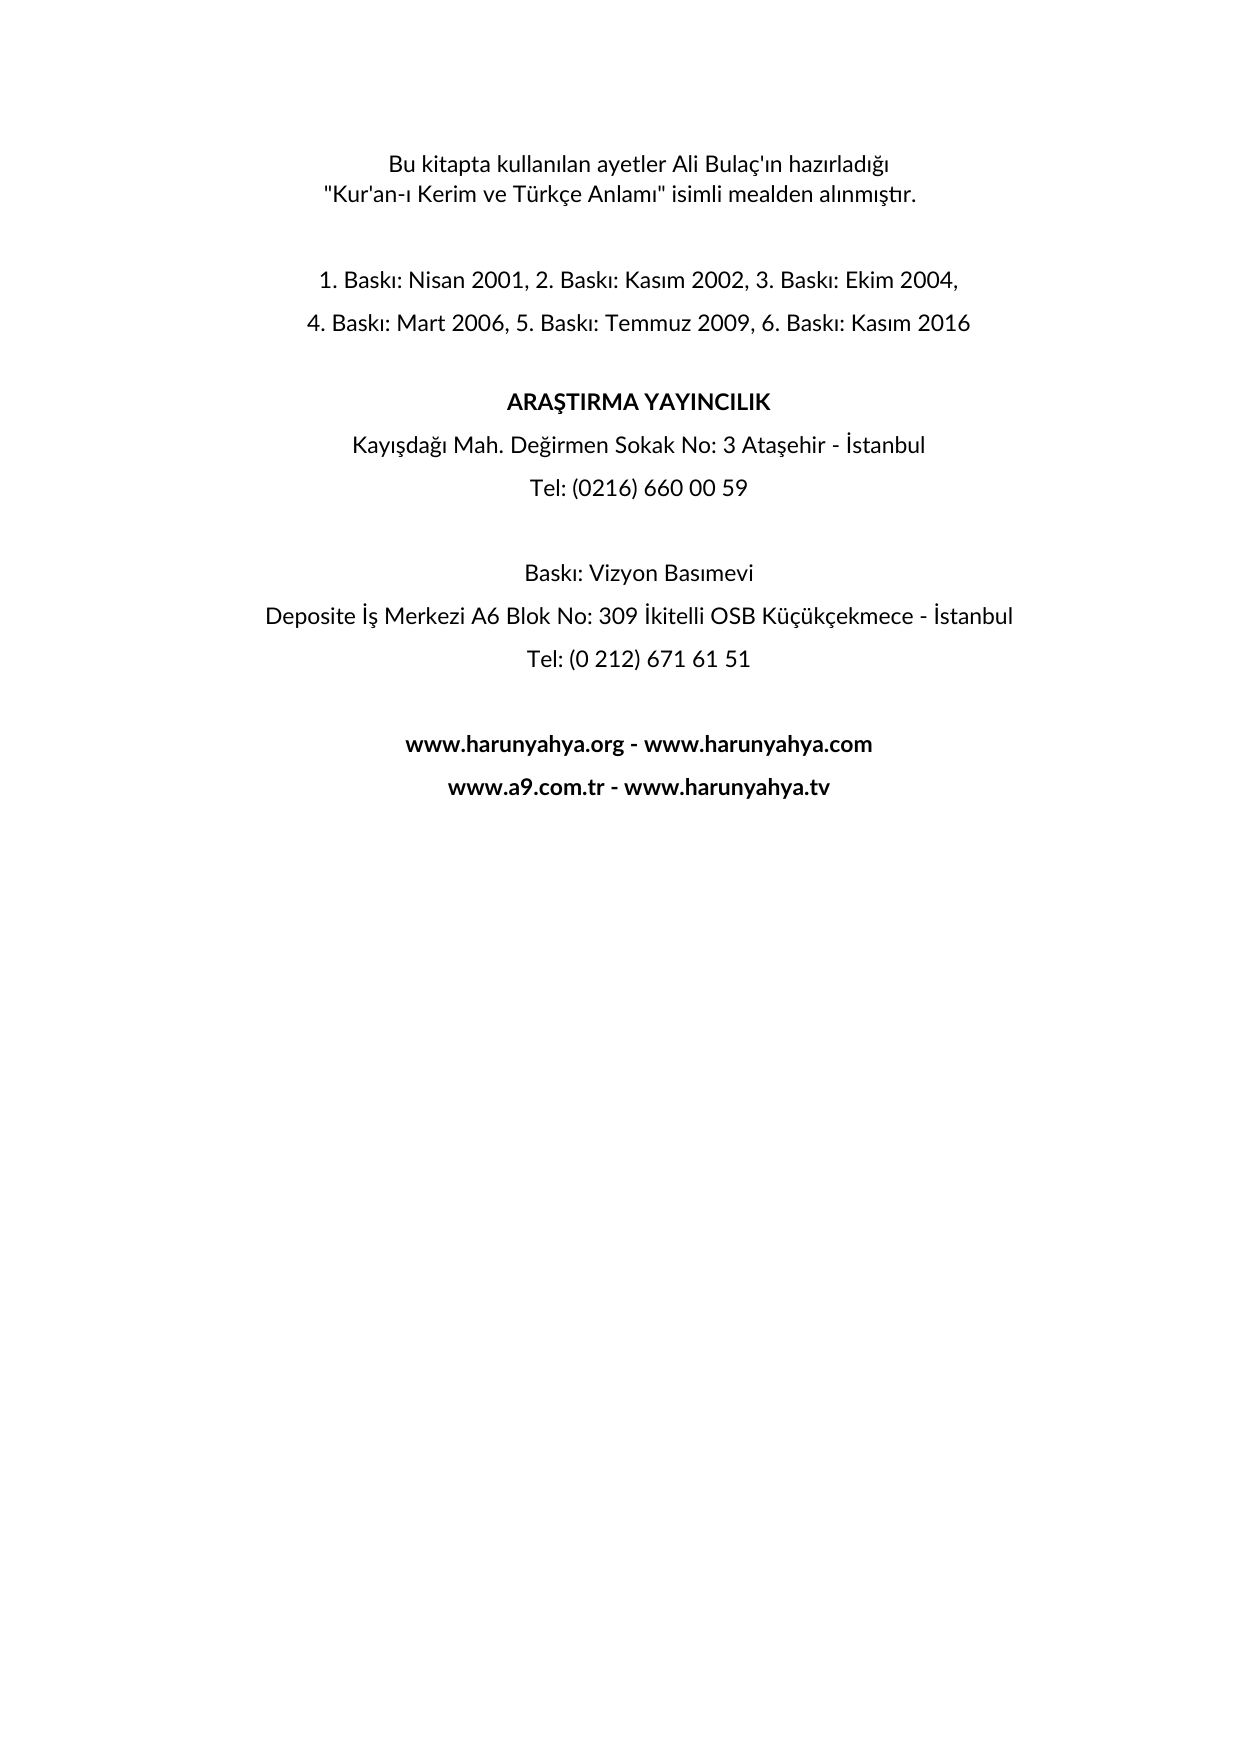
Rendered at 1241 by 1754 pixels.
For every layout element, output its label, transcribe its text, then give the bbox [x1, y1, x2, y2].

text Tel: (0216) 660 00 59 [75, 474, 1165, 501]
text Baskı: Vizyon Basımevi [75, 559, 1165, 587]
text 4. Baskı: Mart 2006, 5. Baskı: Temmuz 2009, 6. Baskı: Kasım 2016 [75, 308, 1165, 336]
text Deposite İş Merkezi A6 Blok No: 309 İkitelli OSB Küçükçekmece - İstanbul [75, 602, 1165, 629]
text Kayışdağı Mah. Değirmen Sokak No: 3 Ataşehir - İstanbul [75, 431, 1165, 458]
text ARAŞTIRMA YAYINCILIK [75, 388, 1165, 416]
text 1. Baskı: Nisan 2001, 2. Baskı: Kasım 2002, 3. Baskı: Ekim 2004, [75, 266, 1165, 293]
text www.harunyahya.org - www.harunyahya.com [75, 730, 1165, 757]
text Tel: (0 212) 671 61 51 [75, 644, 1165, 672]
text Bu kitapta kullanılan ayetler Ali Bulaç'ın hazırladığı "Kur'an-ı Kerim ve Türkçe Anlamı" isimli mealden alınmıştır. [75, 150, 1165, 208]
text www.a9.com.tr - www.harunyahya.tv [75, 773, 1165, 800]
